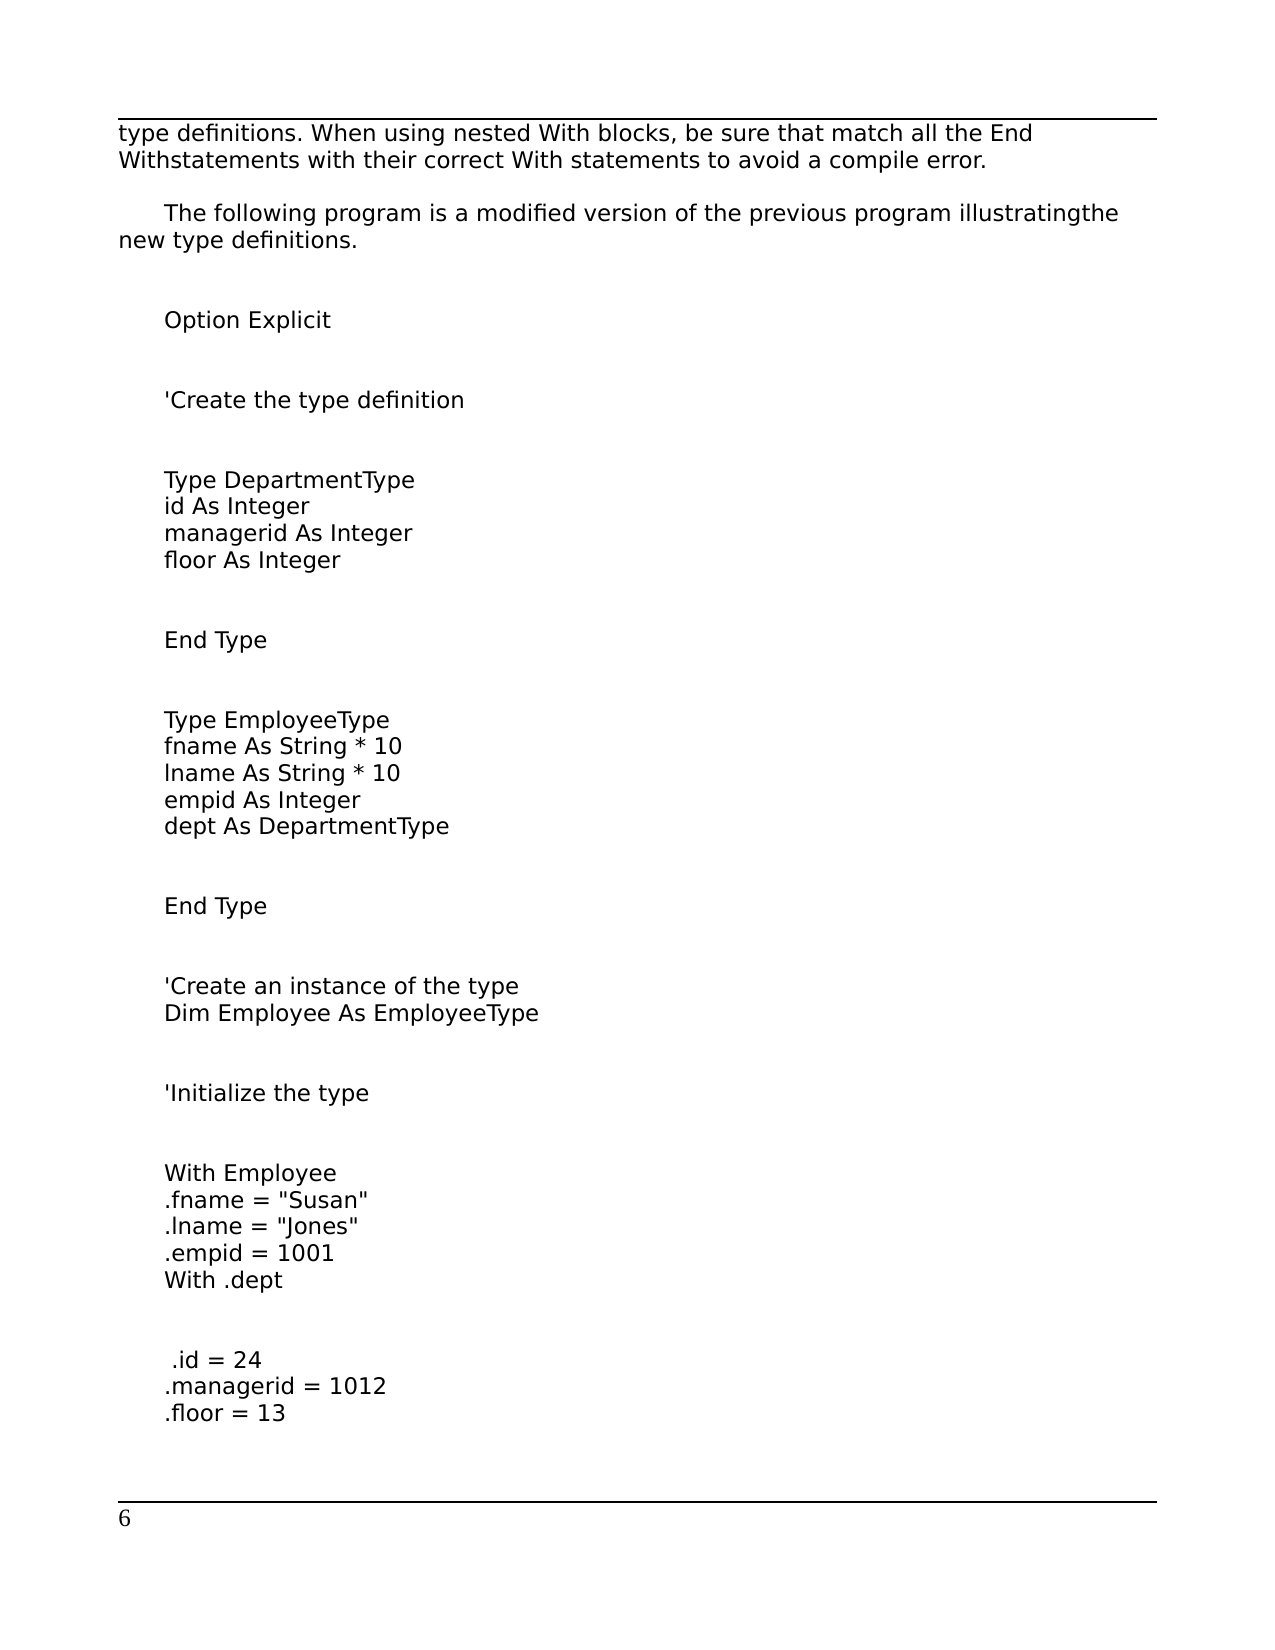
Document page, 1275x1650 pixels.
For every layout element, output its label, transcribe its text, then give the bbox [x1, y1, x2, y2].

text With .dept [118, 1267, 1157, 1293]
text floor As Integer [118, 547, 1157, 573]
text Option Explicit [118, 307, 1157, 333]
text .id = 24 [118, 1347, 1157, 1373]
text .floor = 13 [118, 1400, 1157, 1427]
text dept As DepartmentType [118, 813, 1157, 840]
text 'Create the type definition [118, 387, 1157, 413]
text Type DepartmentType [118, 467, 1157, 493]
text .managerid = 1012 [118, 1373, 1157, 1400]
text .fname = "Susan" [118, 1187, 1157, 1213]
text End Type [118, 627, 1157, 653]
text 'Initialize the type [118, 1080, 1157, 1107]
text Type EmployeeType [118, 707, 1157, 733]
text Dim Employee As EmployeeType [118, 1000, 1157, 1027]
text .lname = "Jones" [118, 1213, 1157, 1240]
text managerid As Integer [118, 520, 1157, 547]
text lname As String * 10 [118, 760, 1157, 787]
text empid As Integer [118, 787, 1157, 813]
text .empid = 1001 [118, 1240, 1157, 1267]
text End Type [118, 893, 1157, 920]
text fname As String * 10 [118, 733, 1157, 760]
text The following program is a modified version of the previous program illustratingthe new type definitions. [118, 200, 1157, 253]
text 'Create an instance of the type [118, 973, 1157, 1000]
text type definitions. When using nested With blocks, be sure that match all the End Withstatements with their correct With statements to avoid a compile error. [118, 120, 1157, 173]
text id As Integer [118, 493, 1157, 520]
text With Employee [118, 1160, 1157, 1187]
